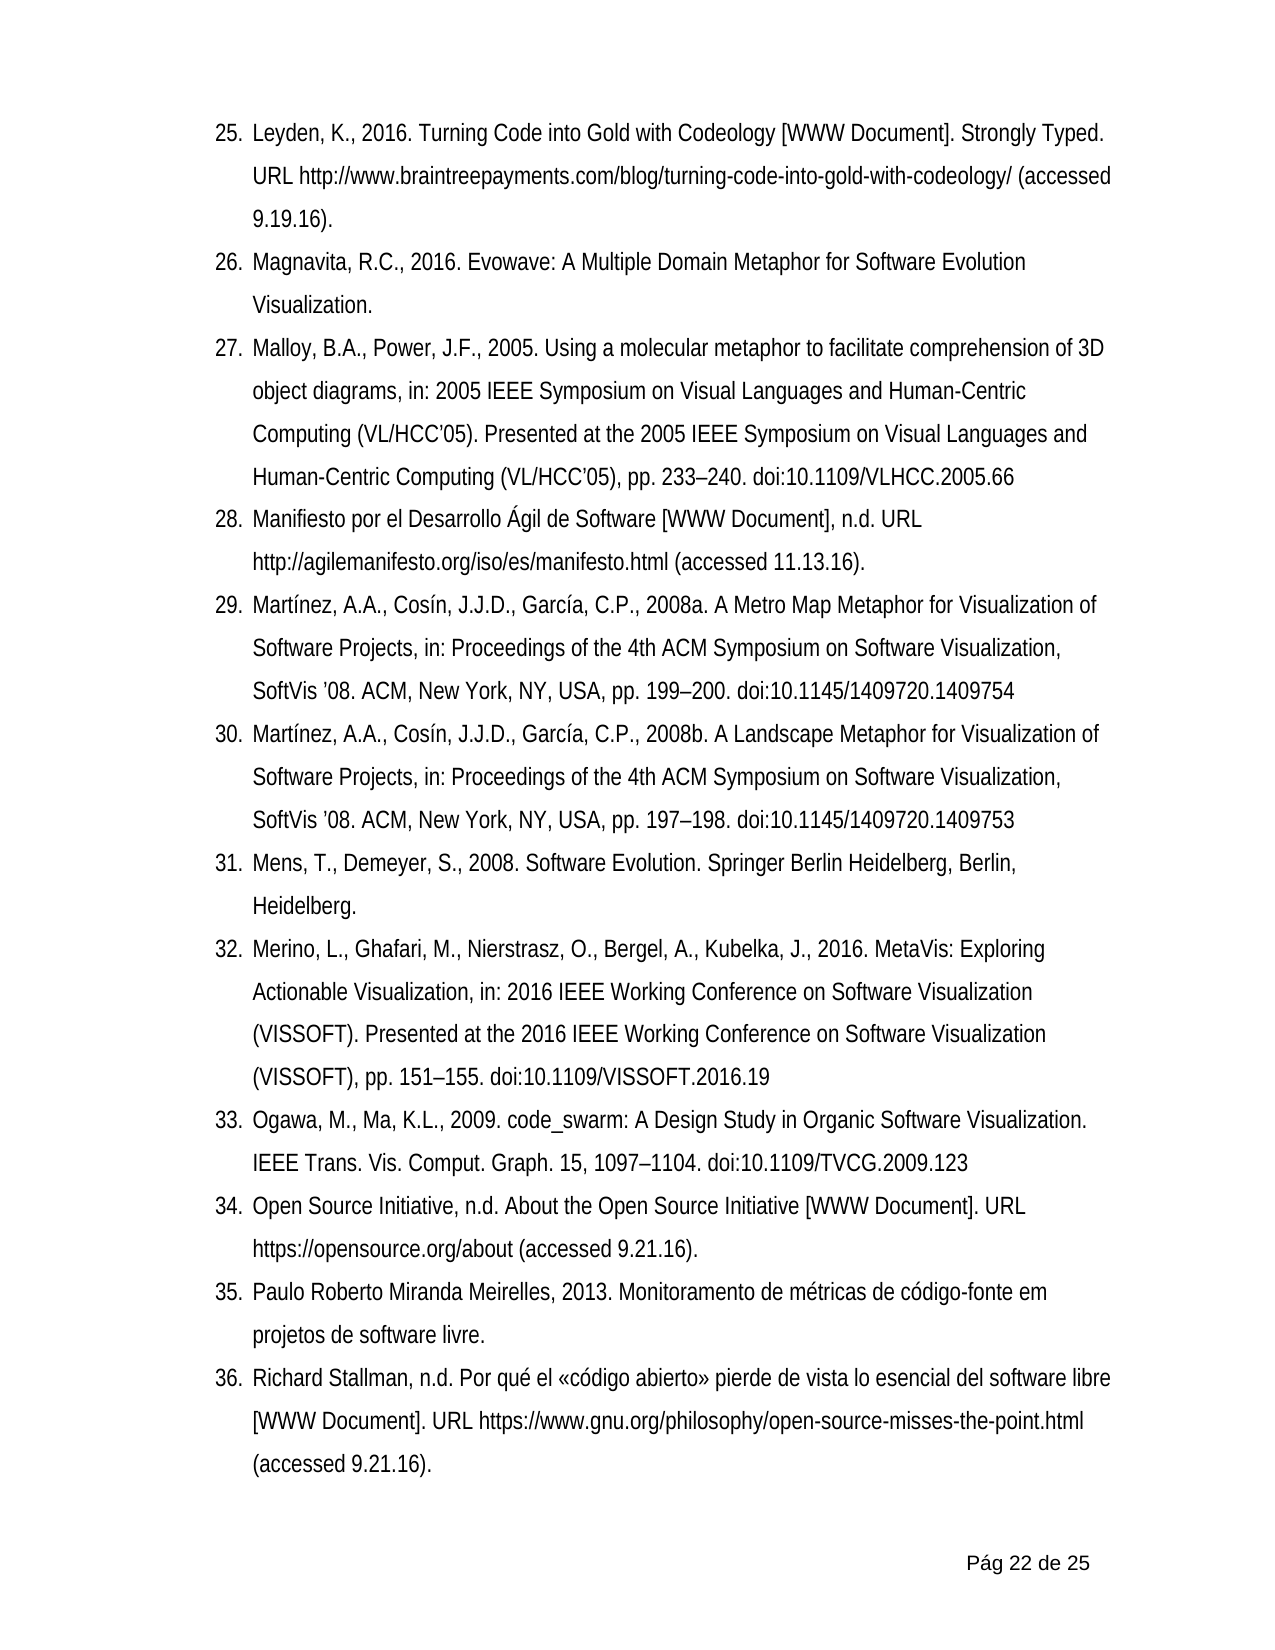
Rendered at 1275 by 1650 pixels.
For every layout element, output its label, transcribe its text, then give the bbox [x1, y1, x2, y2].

list Open Source Initiative, n.d. About the Open Source Initiative [WWW Document]. URL https://opensource.org/about (accessed 9.21.16). [215, 1191, 1127, 1263]
list Malloy, B.A., Power, J.F., 2005. Using a molecular metaphor to facilitate comprehension of 3D object diagrams, in: 2005 IEEE Symposium on Visual Languages and Human-Centric Computing (VL/HCC’05). Presented at the 2005 IEEE Symposium on Visual Languages and Human-Centric Computing (VL/HCC’05), pp. 233–240. doi:10.1109/VLHCC.2005.66 [215, 333, 1127, 490]
list Mens, T., Demeyer, S., 2008. Software Evolution. Springer Berlin Heidelberg, Berlin, Heidelberg. [215, 848, 1127, 919]
list Richard Stallman, n.d. Por qué el «código abierto» pierde de vista lo esencial del software libre [WWW Document]. URL https://www.gnu.org/philosophy/open-source-misses-the-point.html (accessed 9.21.16). [215, 1363, 1127, 1477]
list Martínez, A.A., Cosín, J.J.D., García, C.P., 2008a. A Metro Map Metaphor for Visualization of Software Projects, in: Proceedings of the 4th ACM Symposium on Software Visualization, SoftVis ’08. ACM, New York, NY, USA, pp. 199–200. doi:10.1145/1409720.1409754 [215, 590, 1127, 705]
list Merino, L., Ghafari, M., Nierstrasz, O., Bergel, A., Kubelka, J., 2016. MetaVis: Exploring Actionable Visualization, in: 2016 IEEE Working Conference on Software Visualization (VISSOFT). Presented at the 2016 IEEE Working Conference on Software Visualization (VISSOFT), pp. 151–155. doi:10.1109/VISSOFT.2016.19 [215, 933, 1127, 1091]
list Martínez, A.A., Cosín, J.J.D., García, C.P., 2008b. A Landscape Metaphor for Visualization of Software Projects, in: Proceedings of the 4th ACM Symposium on Software Visualization, SoftVis ’08. ACM, New York, NY, USA, pp. 197–198. doi:10.1145/1409720.1409753 [215, 719, 1127, 833]
list Manifiesto por el Desarrollo Ágil de Software [WWW Document], n.d. URL http://agilemanifesto.org/iso/es/manifesto.html (accessed 11.13.16). [215, 504, 1127, 576]
list Magnavita, R.C., 2016. Evowave: A Multiple Domain Metaphor for Software Evolution Visualization. [215, 247, 1127, 318]
list Paulo Roberto Miranda Meirelles, 2013. Monitoramento de métricas de código-fonte em projetos de software livre. [215, 1277, 1127, 1348]
list Leyden, K., 2016. Turning Code into Gold with Codeology [WWW Document]. Strongly Typed. URL http://www.braintreepayments.com/blog/turning-code-into-gold-with-codeology/ (accessed 9.19.16). [215, 118, 1127, 233]
list Ogawa, M., Ma, K.L., 2009. code_swarm: A Design Study in Organic Software Visualization. IEEE Trans. Vis. Comput. Graph. 15, 1097–1104. doi:10.1109/TVCG.2009.123 [215, 1105, 1127, 1177]
